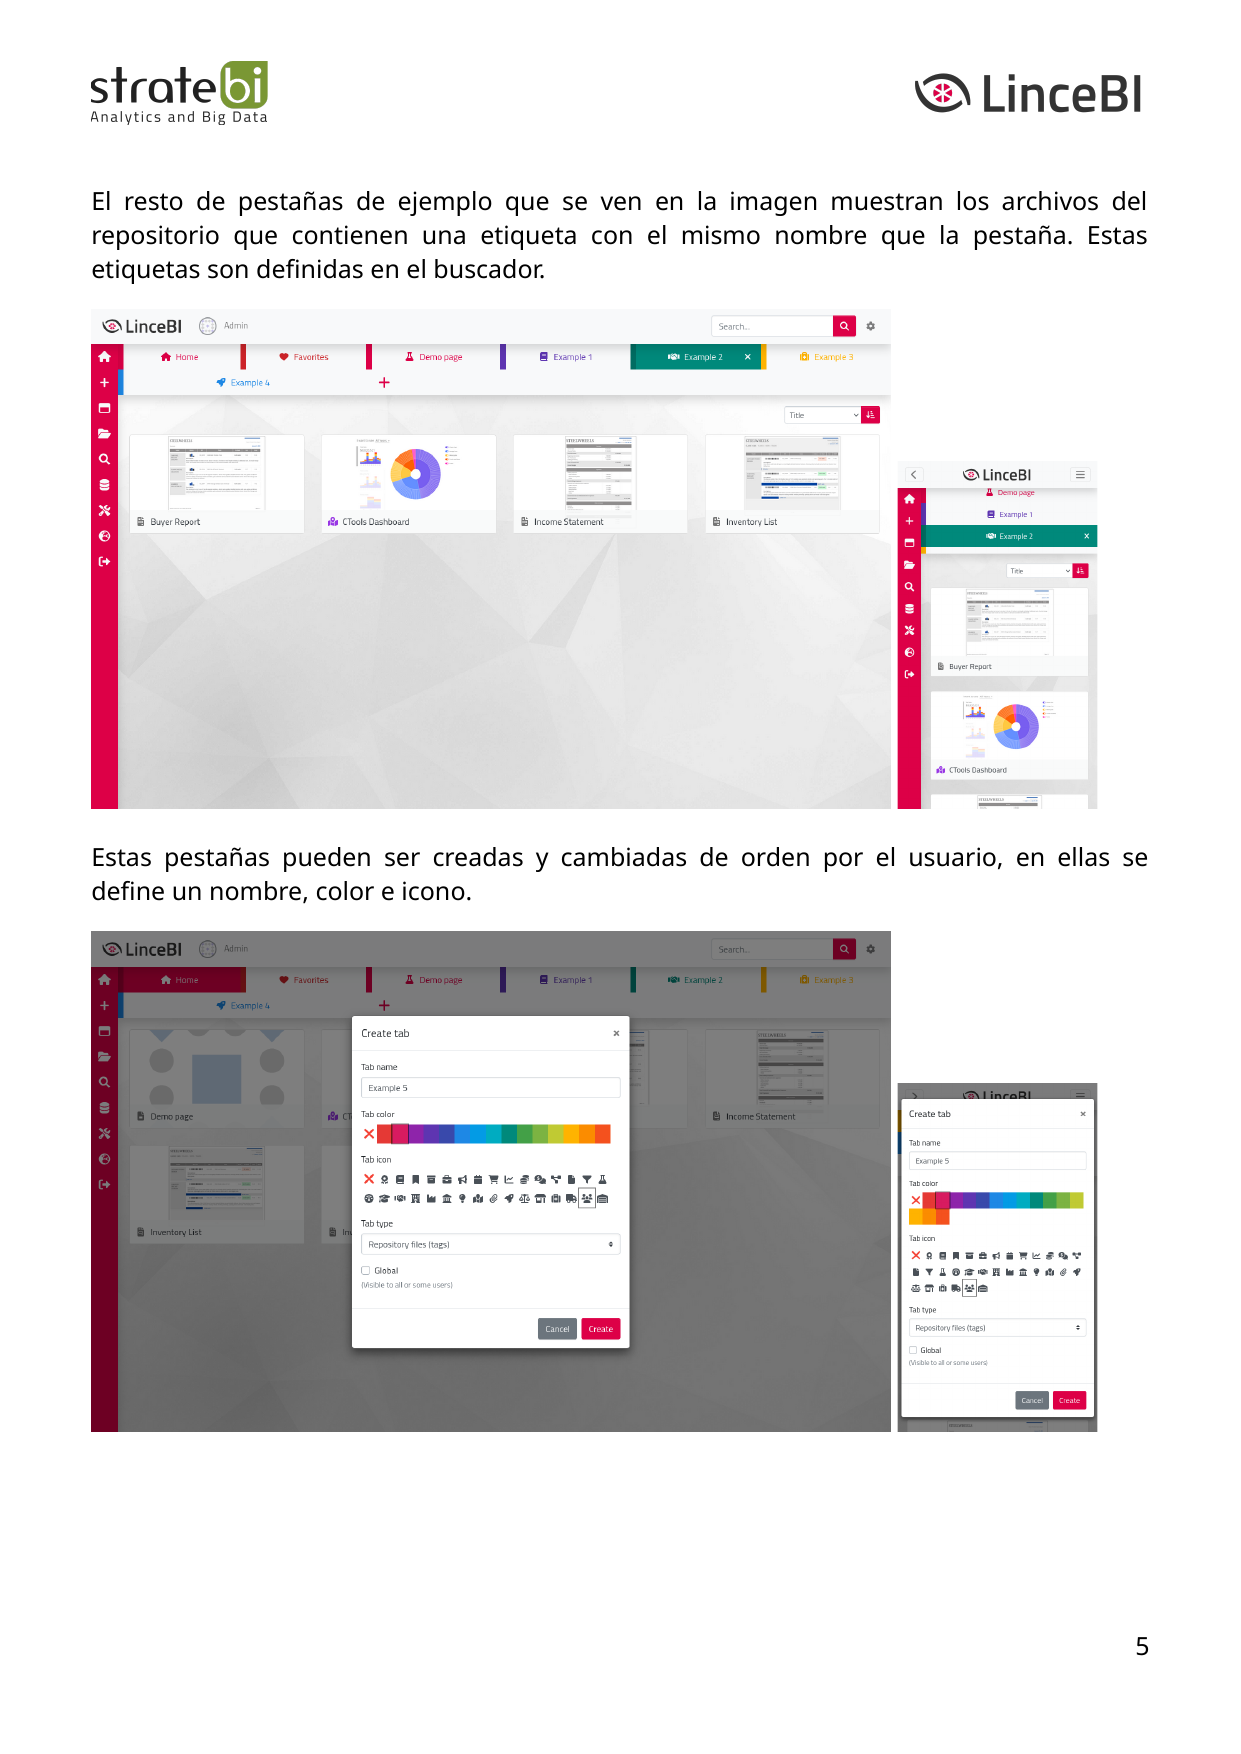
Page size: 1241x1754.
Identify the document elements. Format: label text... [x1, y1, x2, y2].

text El resto de pestañas de ejemplo que se ven en la imagen muestran los archivos del repositorio que contienen una etiqueta con el mismo nombre que la pestaña. Estas etiquetas son definidas en el buscador. [91, 183, 1149, 286]
text Estas pestañas pueden ser creadas y cambiadas de orden por el usuario, en ellas se define un nombre, color e icono. [91, 840, 1149, 908]
picture [905, 61, 1150, 125]
picture [91, 61, 268, 125]
picture [91, 309, 891, 809]
picture [897, 1083, 1098, 1432]
picture [897, 461, 1098, 809]
picture [91, 931, 891, 1432]
